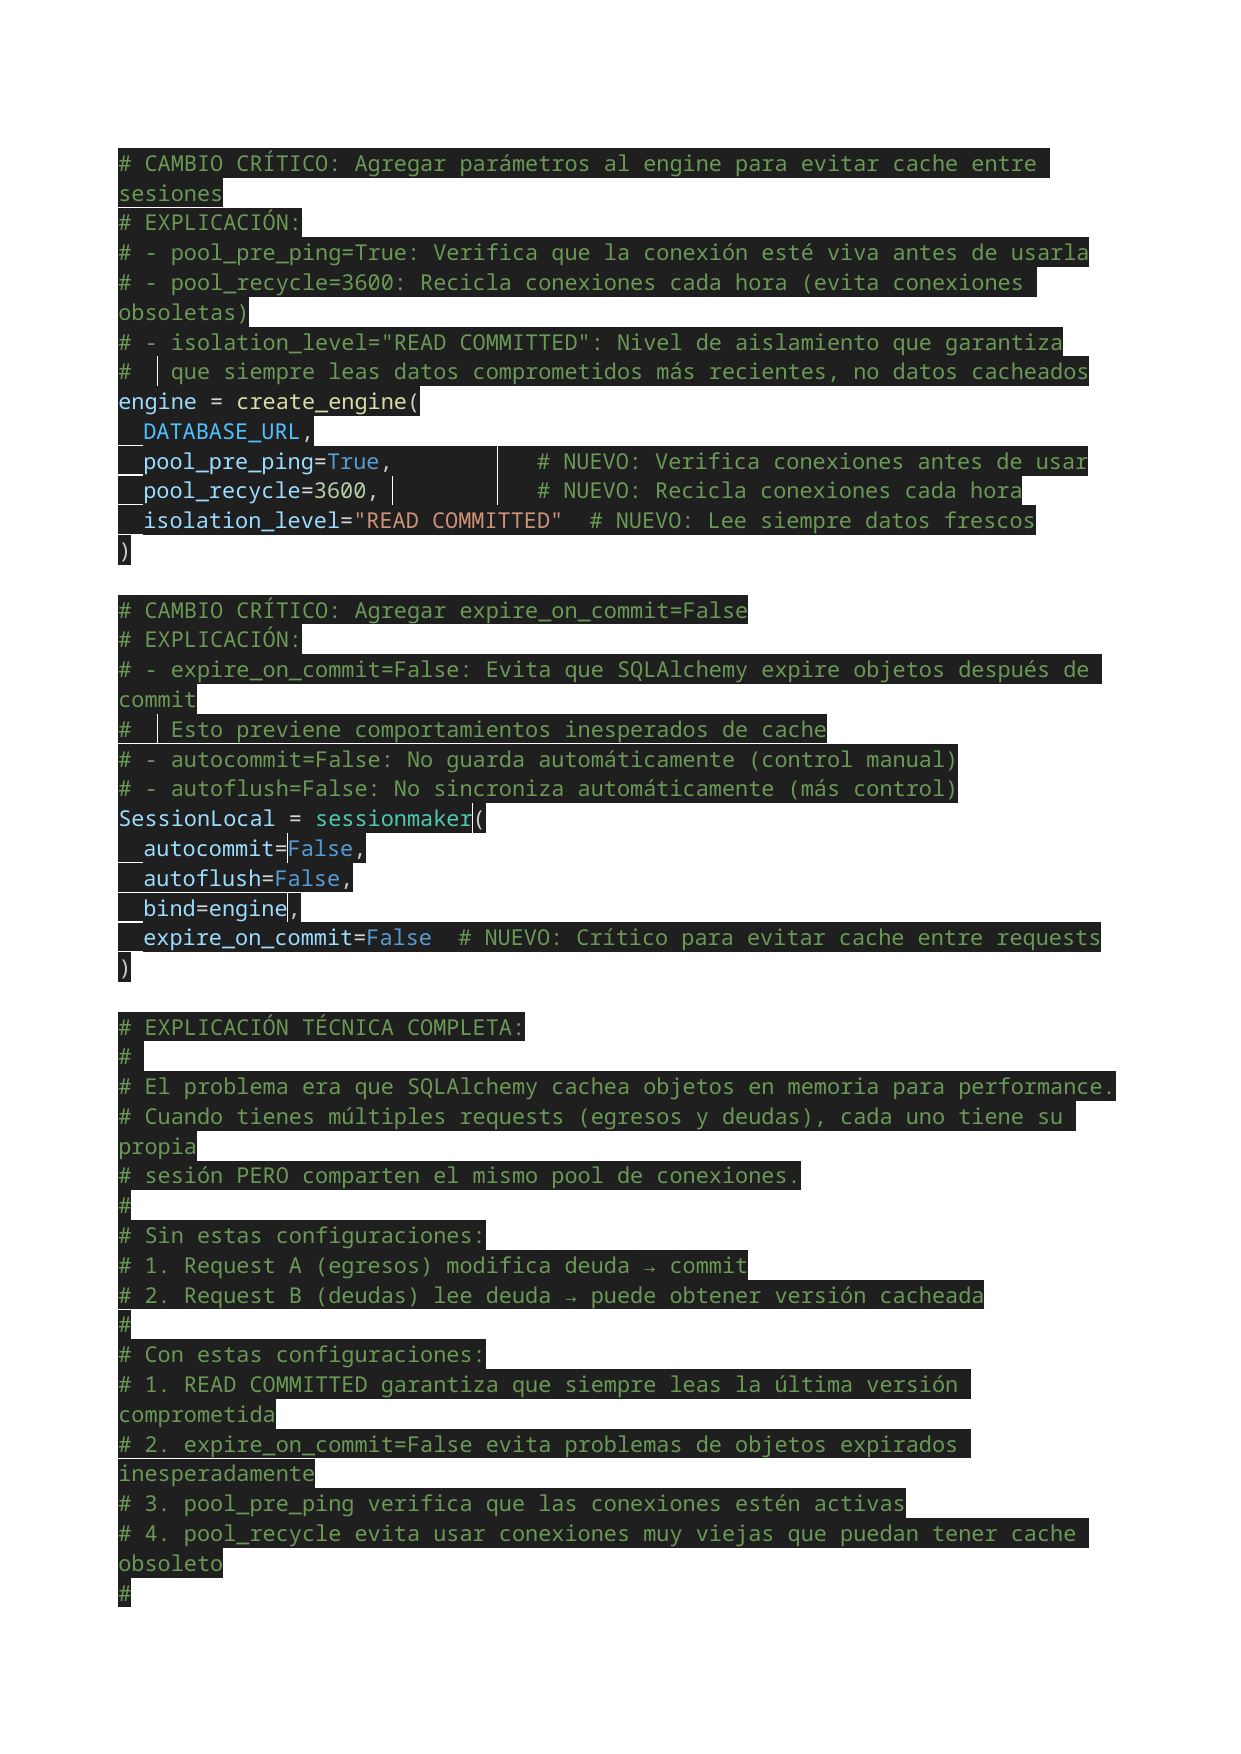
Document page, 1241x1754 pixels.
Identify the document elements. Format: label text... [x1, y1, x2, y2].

text # EXPLICACIÓN: [118, 624, 1122, 654]
text # [118, 1578, 1122, 1607]
text # [118, 1190, 1122, 1220]
text # CAMBIO CRÍTICO: Agregar parámetros al engine para evitar cache entre sesiones [118, 148, 1122, 207]
text # Esto previene comportamientos inesperados de cache [118, 714, 1122, 743]
text # El problema era que SQLAlchemy cachea objetos en memoria para performance. [118, 1071, 1122, 1101]
text # 2. expire_on_commit=False evita problemas de objetos expirados inesperadamente [118, 1429, 1122, 1488]
text # 1. Request A (egresos) modifica deuda → commit [118, 1250, 1122, 1280]
text # 2. Request B (deudas) lee deuda → puede obtener versión cacheada [118, 1280, 1122, 1309]
text # sesión PERO comparten el mismo pool de conexiones. [118, 1161, 1122, 1190]
text # - isolation_level="READ COMMITTED": Nivel de aislamiento que garantiza [118, 327, 1122, 356]
text # Con estas configuraciones: [118, 1339, 1122, 1369]
text # - pool_pre_ping=True: Verifica que la conexión esté viva antes de usarla [118, 237, 1122, 267]
text ) [118, 952, 1122, 982]
text # que siempre leas datos comprometidos más recientes, no datos cacheados [118, 356, 1122, 386]
text engine = create_engine( [118, 386, 1122, 416]
text autoflush=False, [118, 863, 1122, 892]
text # 4. pool_recycle evita usar conexiones muy viejas que puedan tener cache obsoleto [118, 1518, 1122, 1578]
text # - expire_on_commit=False: Evita que SQLAlchemy expire objetos después de commit [118, 654, 1122, 714]
text expire_on_commit=False # NUEVO: Crítico para evitar cache entre requests [118, 922, 1122, 952]
text autocommit=False, [118, 833, 1122, 863]
text # Sin estas configuraciones: [118, 1220, 1122, 1250]
text # [118, 1309, 1122, 1339]
text pool_pre_ping=True, # NUEVO: Verifica conexiones antes de usar [118, 446, 1122, 476]
text DATABASE_URL, [118, 416, 1122, 446]
text ) [118, 535, 1122, 565]
text # EXPLICACIÓN TÉCNICA COMPLETA: [118, 1012, 1122, 1041]
text bind=engine, [118, 892, 1122, 922]
text # EXPLICACIÓN: [118, 207, 1122, 237]
text isolation_level="READ COMMITTED" # NUEVO: Lee siempre datos frescos [118, 505, 1122, 535]
text # 3. pool_pre_ping verifica que las conexiones estén activas [118, 1488, 1122, 1518]
text pool_recycle=3600, # NUEVO: Recicla conexiones cada hora [118, 476, 1122, 505]
text # [118, 1041, 1122, 1071]
text # 1. READ COMMITTED garantiza que siempre leas la última versión comprometida [118, 1369, 1122, 1429]
text # - autocommit=False: No guarda automáticamente (control manual) [118, 743, 1122, 773]
text # - autoflush=False: No sincroniza automáticamente (más control) [118, 773, 1122, 803]
text # - pool_recycle=3600: Recicla conexiones cada hora (evita conexiones obsoletas) [118, 267, 1122, 327]
text SessionLocal = sessionmaker( [118, 803, 1122, 833]
text # CAMBIO CRÍTICO: Agregar expire_on_commit=False [118, 594, 1122, 624]
text # Cuando tienes múltiples requests (egresos y deudas), cada uno tiene su propia [118, 1101, 1122, 1161]
